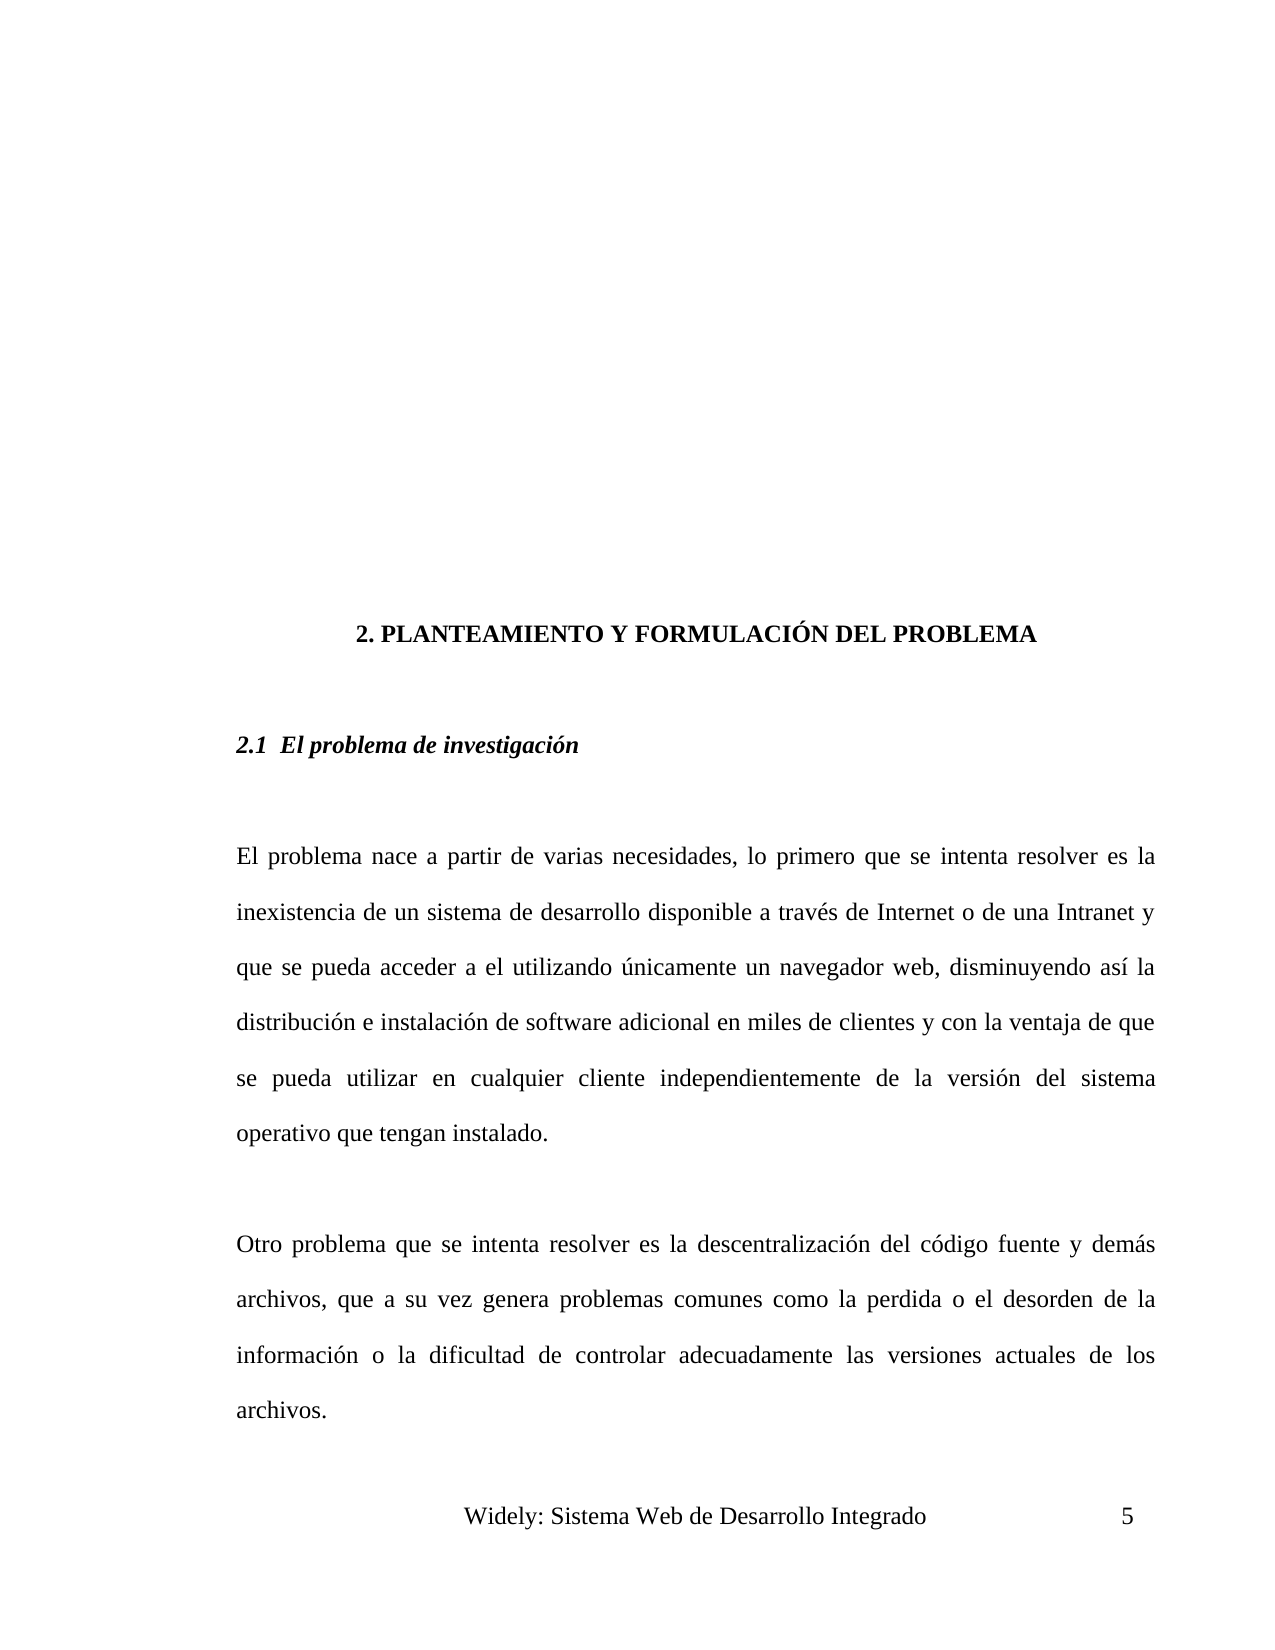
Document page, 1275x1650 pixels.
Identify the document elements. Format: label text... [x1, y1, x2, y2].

text Otro problema que se intenta resolver es la descentralización del código fuente y demás archivos, que a su vez genera problemas comunes como la perdida o el desorden de la información o la dificultad de controlar adecuadamente las versiones actuales de los archivos. [236, 1230, 1157, 1424]
text El problema nace a partir de varias necesidades, lo primero que se intenta resolver es la inexistencia de un sistema de desarrollo disponible a través de Internet o de una Intranet y que se pueda acceder a el utilizando únicamente un navegador web, disminuyendo así la distribución e instalación de software adicional en miles de clientes y con la ventaja de que se pueda utilizar en cualquier cliente independientemente de la versión del sistema operativo que tengan instalado. [236, 842, 1157, 1147]
subtitle 2.1 El problema de investigación [236, 731, 1157, 759]
subtitle 2. PLANTEAMIENTO Y FORMULACIÓN DEL PROBLEMA [236, 621, 1157, 648]
